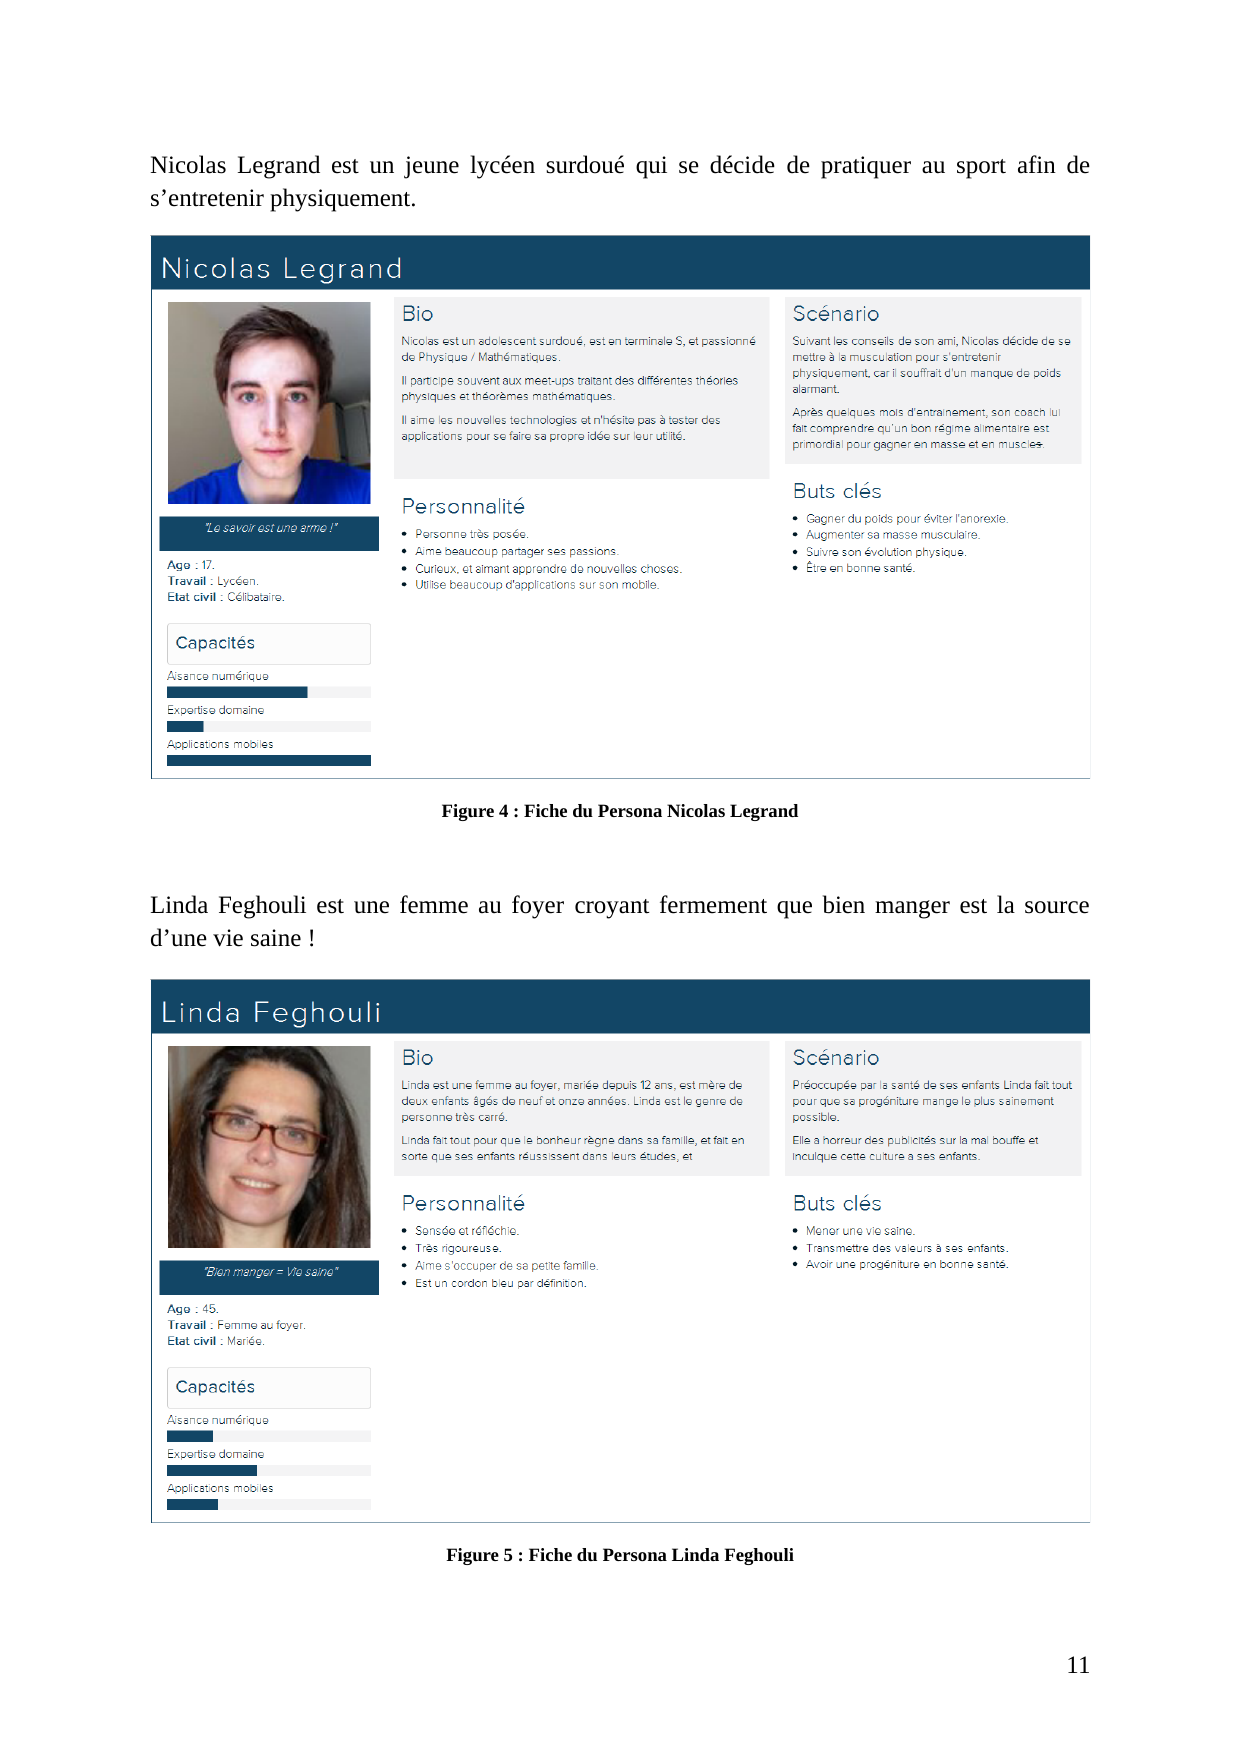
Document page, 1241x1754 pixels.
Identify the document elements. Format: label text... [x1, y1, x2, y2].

picture [150, 961, 1091, 1541]
picture [150, 217, 1091, 797]
text Nicolas Legrand est un jeune lycéen surdoué qui se décide de pratiquer au sport afin de s’entretenir physiquement. [150, 150, 1090, 212]
text Figure 5 : Fiche du Persona Linda Feghouli [150, 1541, 1090, 1565]
text [150, 956, 1090, 961]
text Figure 4 : Fiche du Persona Nicolas Legrand [150, 797, 1090, 821]
text Linda Feghouli est une femme au foyer croyant fermement que bien manger est la source d’une vie saine ! [150, 890, 1090, 952]
